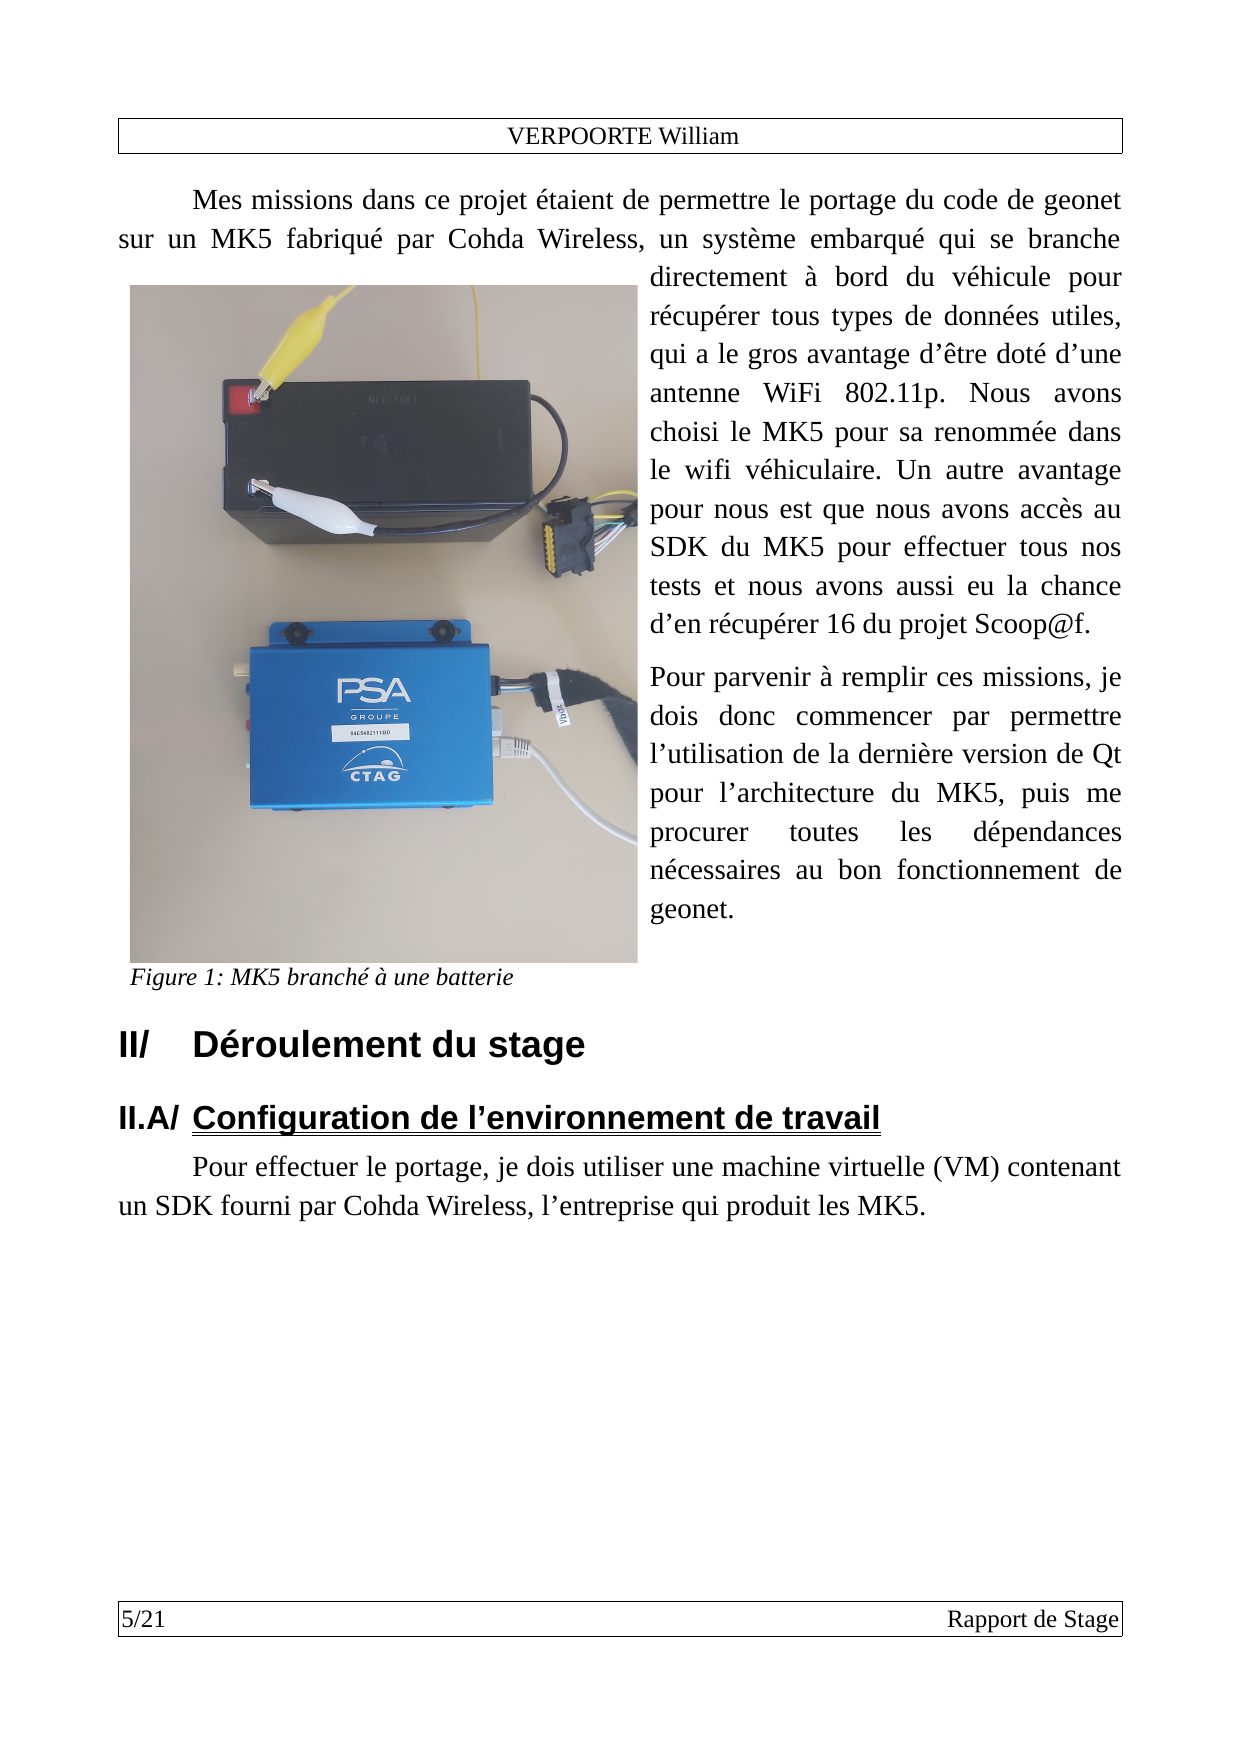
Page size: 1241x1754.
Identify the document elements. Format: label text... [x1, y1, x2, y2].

text Pour parvenir à remplir ces missions, je dois donc commencer par permettre l’utilisation de la dernière version de Qt pour l’architecture du MK5, puis me procurer toutes les dépendances nécessaires au bon fonctionnement de geonet. [649, 659, 1122, 924]
text Pour effectuer le portage, je dois utiliser une machine virtuelle (VM) contenant un SDK fourni par Cohda Wireless, l’entreprise qui produit les MK5. [118, 1149, 1122, 1221]
picture [129, 285, 638, 963]
subtitle Configuration de l’environnement de travail [118, 1098, 1122, 1137]
subtitle Déroulement du stage [118, 1022, 1122, 1065]
text Mes missions dans ce projet étaient de permettre le portage du code de geonet sur un MK5 fabriqué par Cohda Wireless, un système embarqué qui se branche directement à bord du véhicule pour récupérer tous types de données utiles, qui a le gros avantage d’être doté d’une antenne WiFi 802.11p. Nous avons choisi le MK5 pour sa renommée dans le wifi véhiculaire. Un autre avantage pour nous est que nous avons accès au SDK du MK5 pour effectuer tous nos tests et nous avons aussi eu la chance d’en récupérer 16 du projet Scoop@f. [118, 182, 1122, 1003]
text Figure 1: MK5 branché à une batterie [130, 963, 638, 991]
